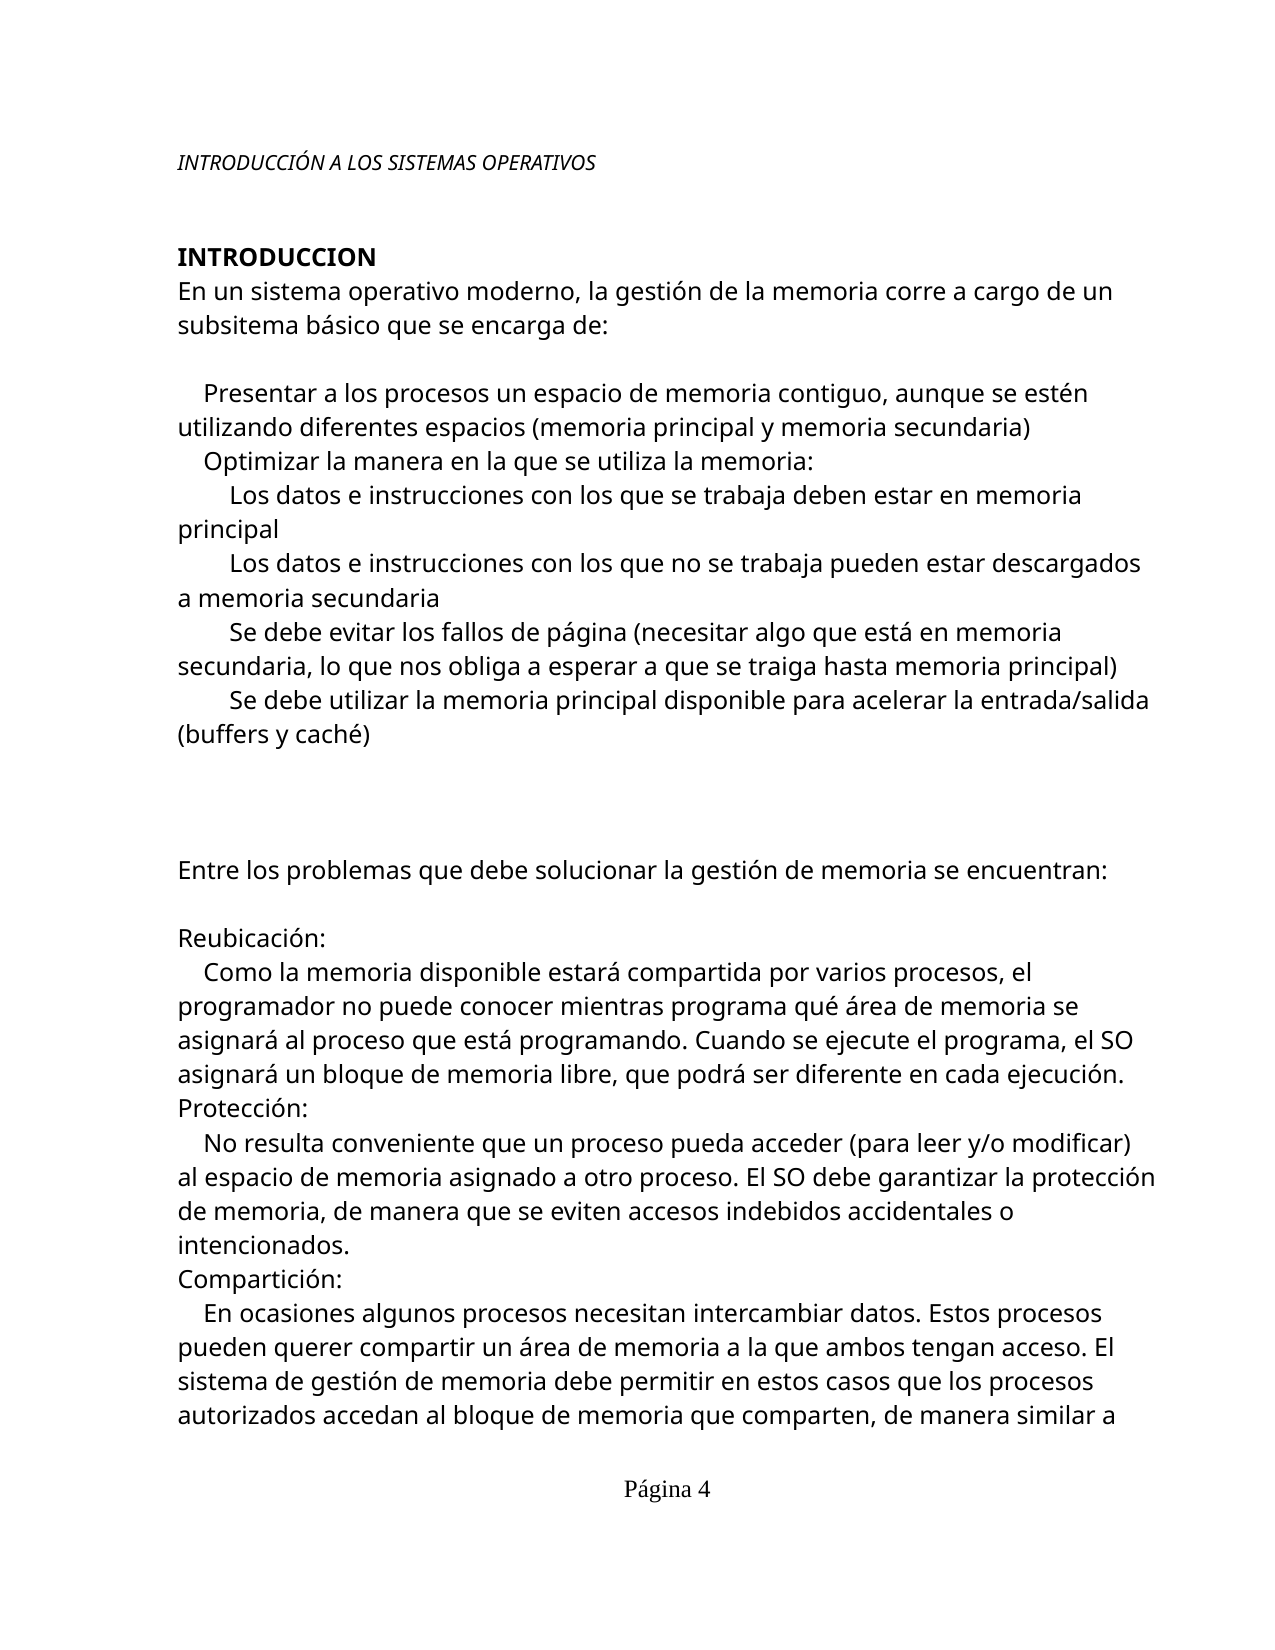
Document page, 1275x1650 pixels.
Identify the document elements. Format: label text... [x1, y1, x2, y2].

text Se debe utilizar la memoria principal disponible para acelerar la entrada/salida (buffers y caché) [177, 682, 1157, 751]
text No resulta conveniente que un proceso pueda acceder (para leer y/o modificar) al espacio de memoria asignado a otro proceso. El SO debe garantizar la protección de memoria, de manera que se eviten accesos indebidos accidentales o intencionados. [177, 1125, 1157, 1261]
text Optimizar la manera en la que se utiliza la memoria: [177, 444, 1157, 478]
text INTRODUCCION [177, 239, 1157, 274]
text Los datos e instrucciones con los que se trabaja deben estar en memoria principal [177, 478, 1157, 546]
text Como la memoria disponible estará compartida por varios procesos, el programador no puede conocer mientras programa qué área de memoria se asignará al proceso que está programando. Cuando se ejecute el programa, el SO asignará un bloque de memoria libre, que podrá ser diferente en cada ejecución. [177, 955, 1157, 1091]
text Protección: [177, 1091, 1157, 1125]
text En un sistema operativo moderno, la gestión de la memoria corre a cargo de un subsitema básico que se encarga de: [177, 274, 1157, 342]
text Se debe evitar los fallos de página (necesitar algo que está en memoria secundaria, lo que nos obliga a esperar a que se traiga hasta memoria principal) [177, 614, 1157, 682]
text Los datos e instrucciones con los que no se trabaja pueden estar descargados a memoria secundaria [177, 546, 1157, 614]
text Presentar a los procesos un espacio de memoria contiguo, aunque se estén utilizando diferentes espacios (memoria principal y memoria secundaria) [177, 376, 1157, 444]
text En ocasiones algunos procesos necesitan intercambiar datos. Estos procesos pueden querer compartir un área de memoria a la que ambos tengan acceso. El sistema de gestión de memoria debe permitir en estos casos que los procesos autorizados accedan al bloque de memoria que comparten, de manera similar a [177, 1296, 1157, 1432]
text Compartición: [177, 1261, 1157, 1296]
text Entre los problemas que debe solucionar la gestión de memoria se encuentran: [177, 853, 1157, 887]
text Reubicación: [177, 921, 1157, 955]
